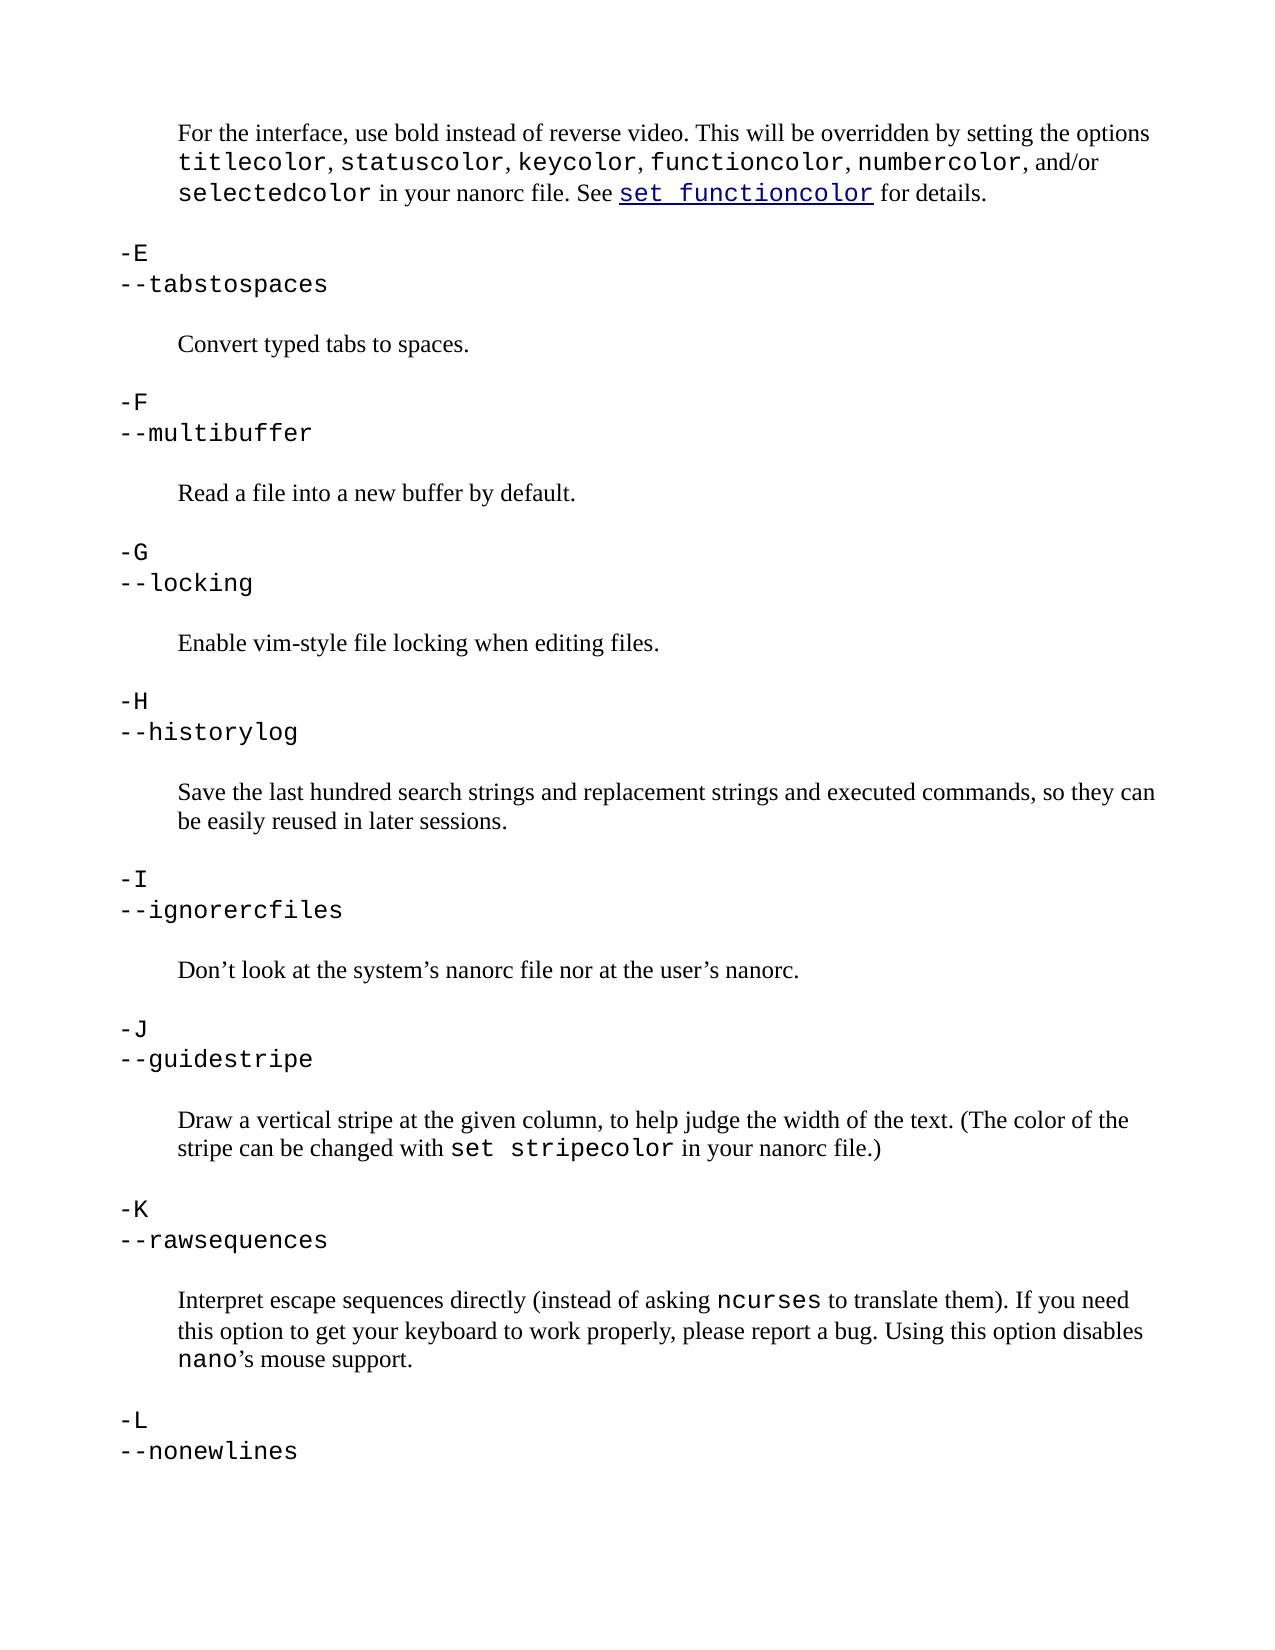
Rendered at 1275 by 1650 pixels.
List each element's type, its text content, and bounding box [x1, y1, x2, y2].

list Enable vim-style file locking when editing files. [177, 628, 1157, 657]
subtitle -I [118, 864, 1157, 895]
list Interpret escape sequences directly (instead of asking ncurses to translate them). If you need this option to get your keyboard to work properly, please report a bug. Using this option disables nano’s mouse support. [177, 1285, 1157, 1375]
subtitle -E [118, 238, 1157, 269]
subtitle --historylog [118, 717, 1157, 748]
list Don’t look at the system’s nanorc file nor at the user’s nanorc. [177, 955, 1157, 984]
subtitle -F [118, 387, 1157, 418]
subtitle -J [118, 1014, 1157, 1044]
list Save the last hundred search strings and replacement strings and executed commands, so they can be easily reused in later sessions. [177, 777, 1157, 835]
subtitle -L [118, 1405, 1157, 1436]
subtitle --multibuffer [118, 418, 1157, 449]
list Read a file into a new buffer by default. [177, 478, 1157, 507]
subtitle --ignorercfiles [118, 895, 1157, 926]
list Draw a vertical stripe at the given column, to help judge the width of the text. (The color of the stripe can be changed with set stripecolor in your nanorc file.) [177, 1105, 1157, 1164]
subtitle --nonewlines [118, 1436, 1157, 1467]
list Convert typed tabs to spaces. [177, 329, 1157, 358]
subtitle --guidestripe [118, 1044, 1157, 1075]
subtitle -G [118, 537, 1157, 568]
subtitle -H [118, 686, 1157, 717]
subtitle -K [118, 1194, 1157, 1225]
subtitle --rawsequences [118, 1225, 1157, 1256]
list For the interface, use bold instead of reverse video. This will be overridden by setting the options titlecolor, statuscolor, keycolor, functioncolor, numbercolor, and/or selectedcolor in your nanorc file. See set functioncolor for details. [177, 118, 1157, 208]
subtitle --tabstospaces [118, 269, 1157, 300]
subtitle --locking [118, 568, 1157, 598]
